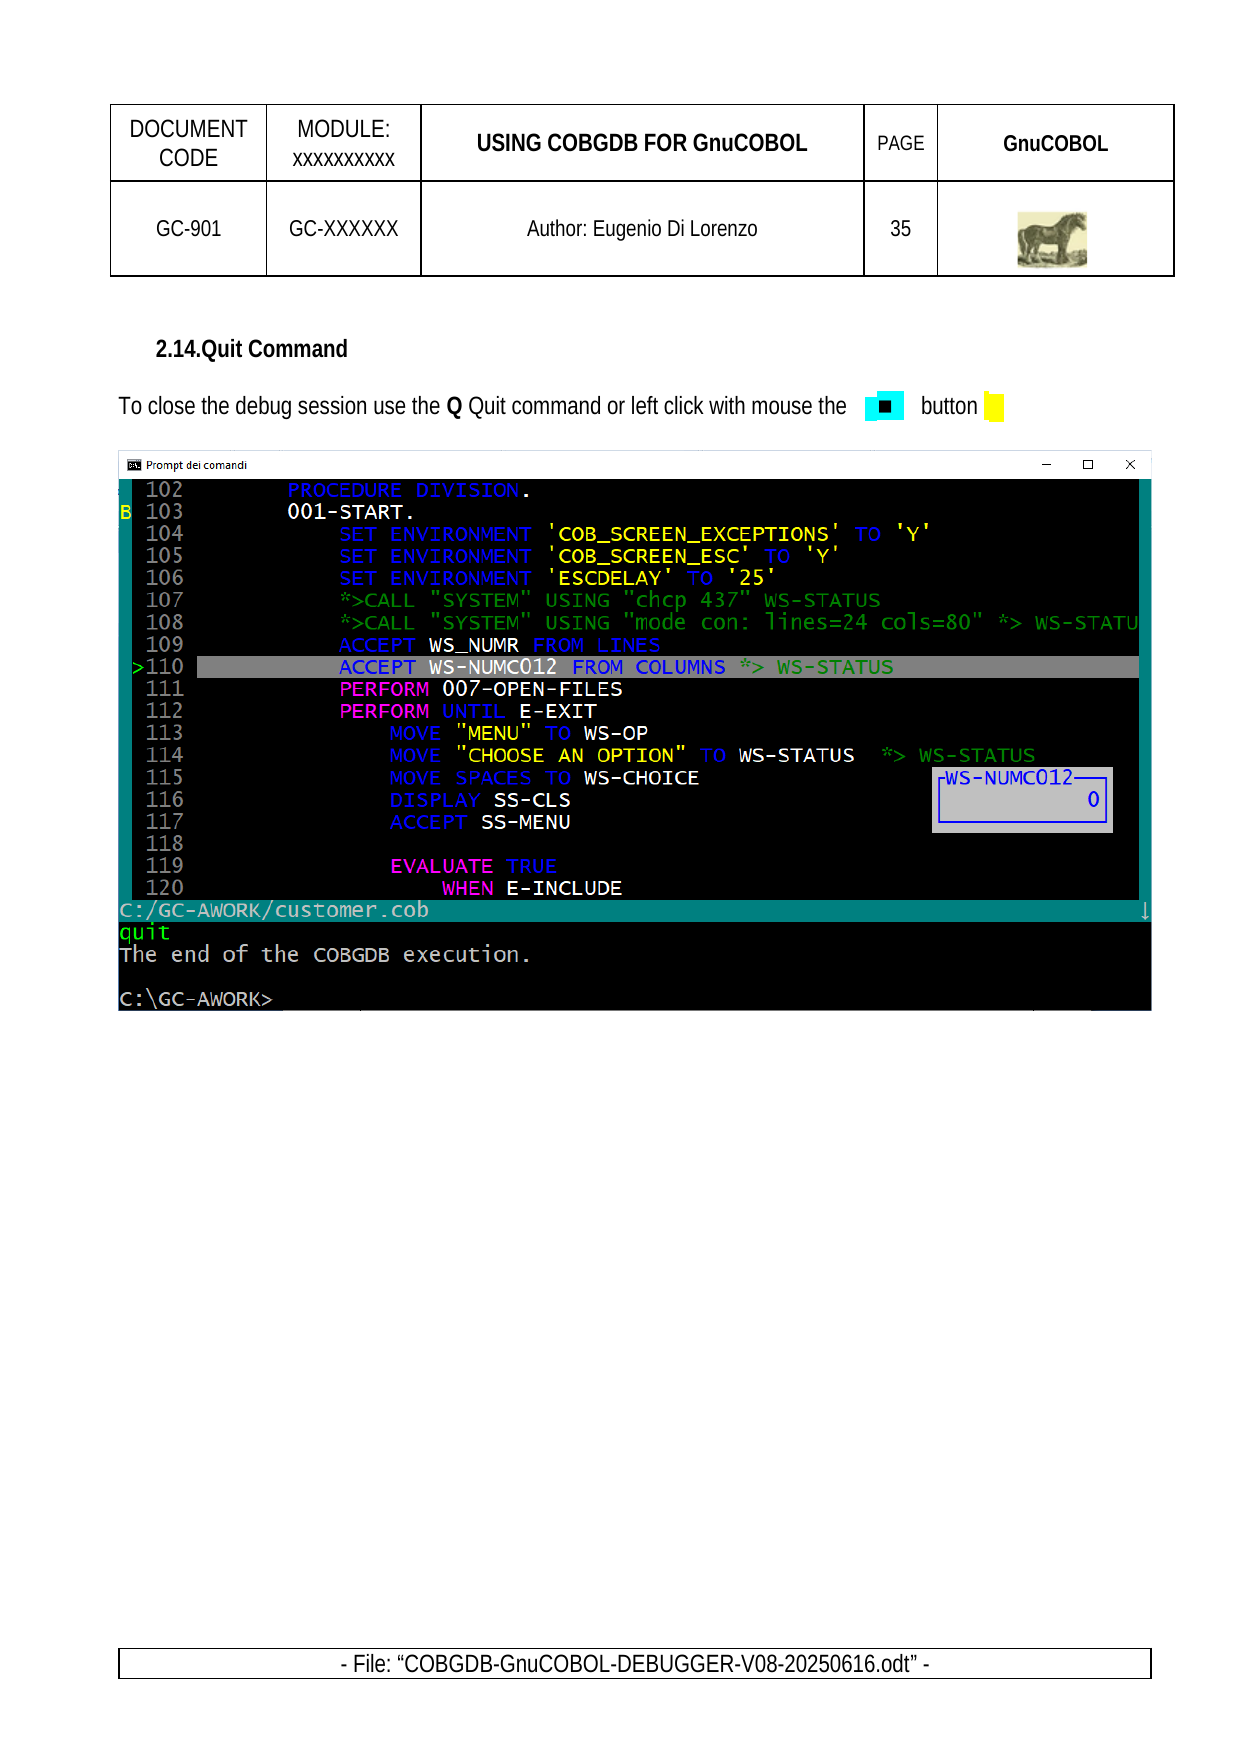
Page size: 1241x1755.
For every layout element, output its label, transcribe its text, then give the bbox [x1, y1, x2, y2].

subtitle Quit Command [156, 334, 1152, 362]
text To close the debug session use the Q Quit command or left click with mouse the ■ button [118, 391, 1152, 422]
